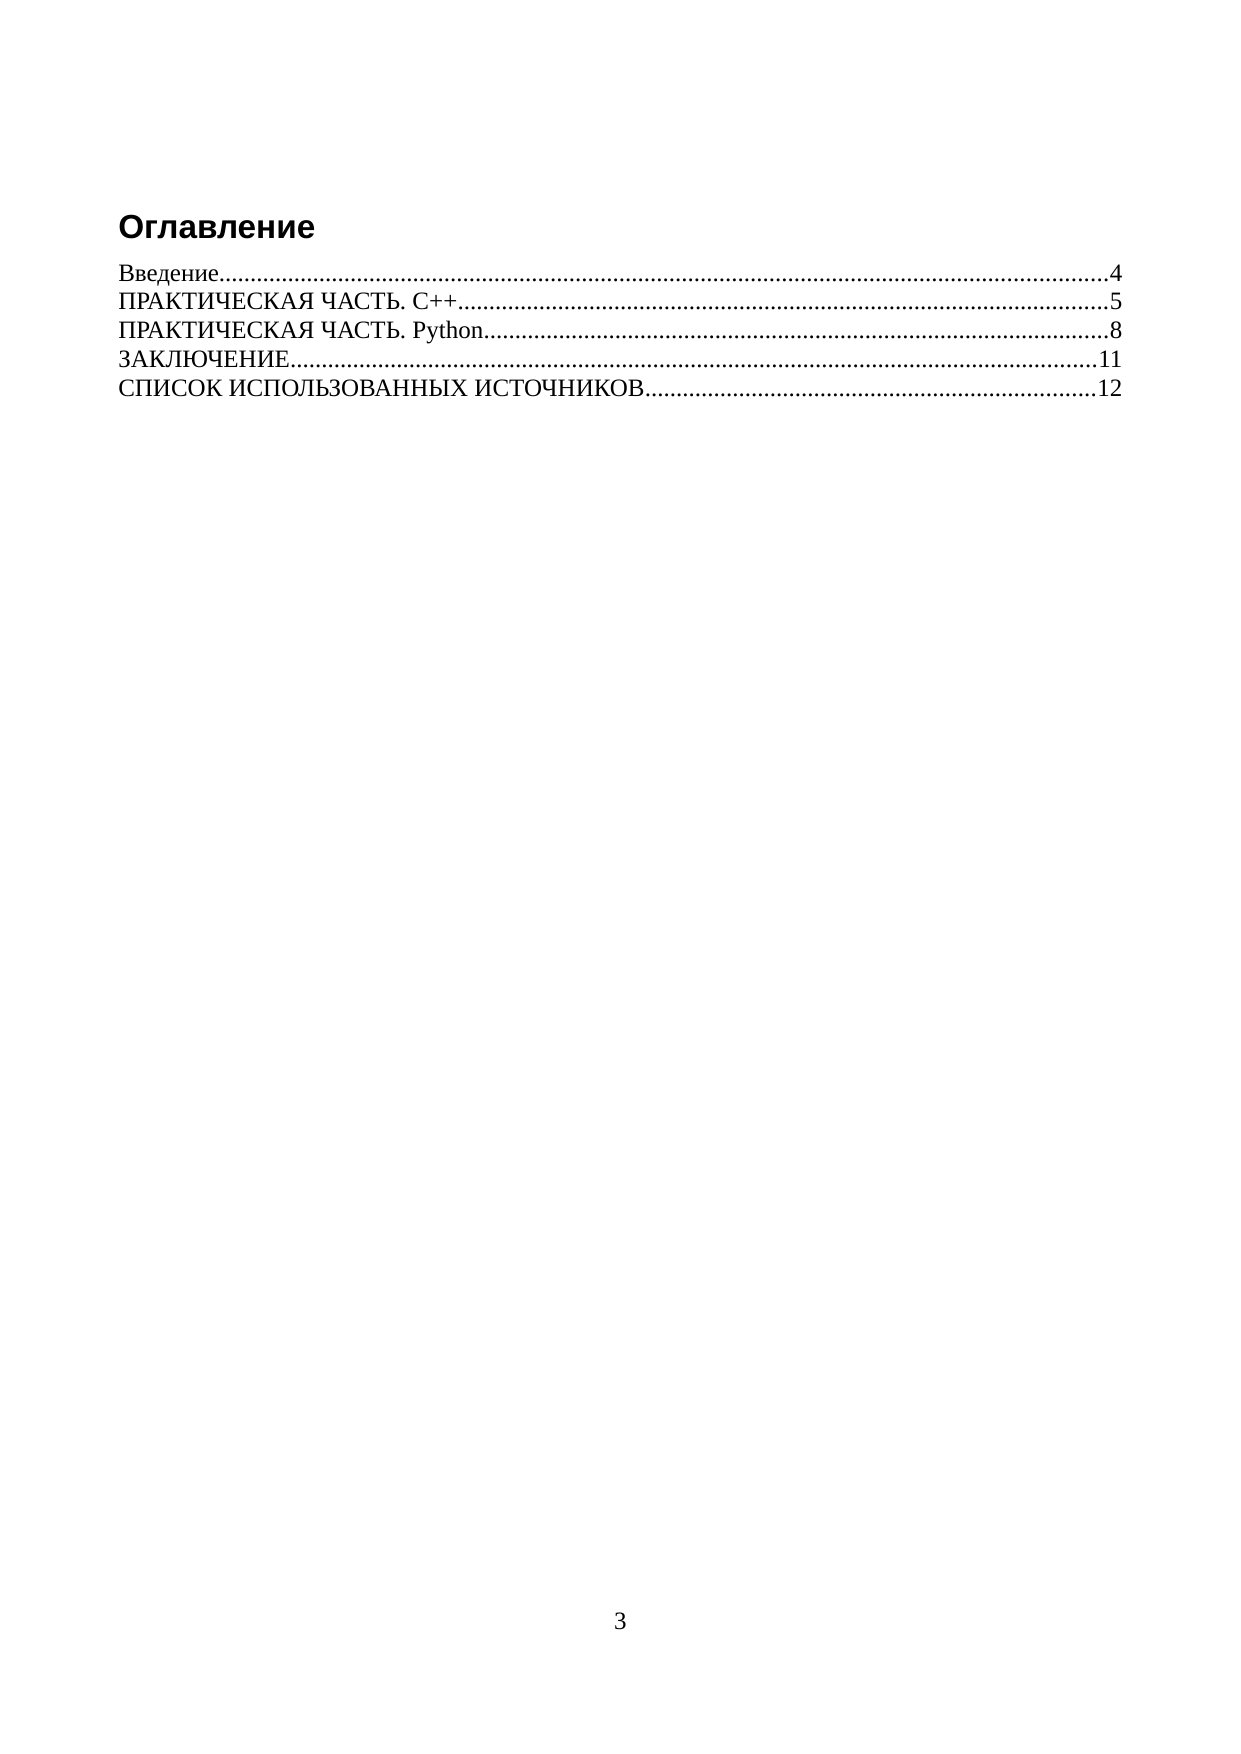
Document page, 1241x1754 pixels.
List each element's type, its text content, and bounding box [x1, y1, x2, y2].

text ПРАКТИЧЕСКАЯ ЧАСТЬ. Python 8 [118, 315, 1122, 344]
text СПИСОК ИСПОЛЬЗОВАННЫХ ИСТОЧНИКОВ 12 [118, 373, 1122, 401]
subtitle Оглавление [118, 207, 1122, 245]
text ЗАКЛЮЧЕНИЕ 11 [118, 344, 1122, 373]
text Введение 4 [118, 258, 1122, 286]
text ПРАКТИЧЕСКАЯ ЧАСТЬ. C++ 5 [118, 286, 1122, 315]
